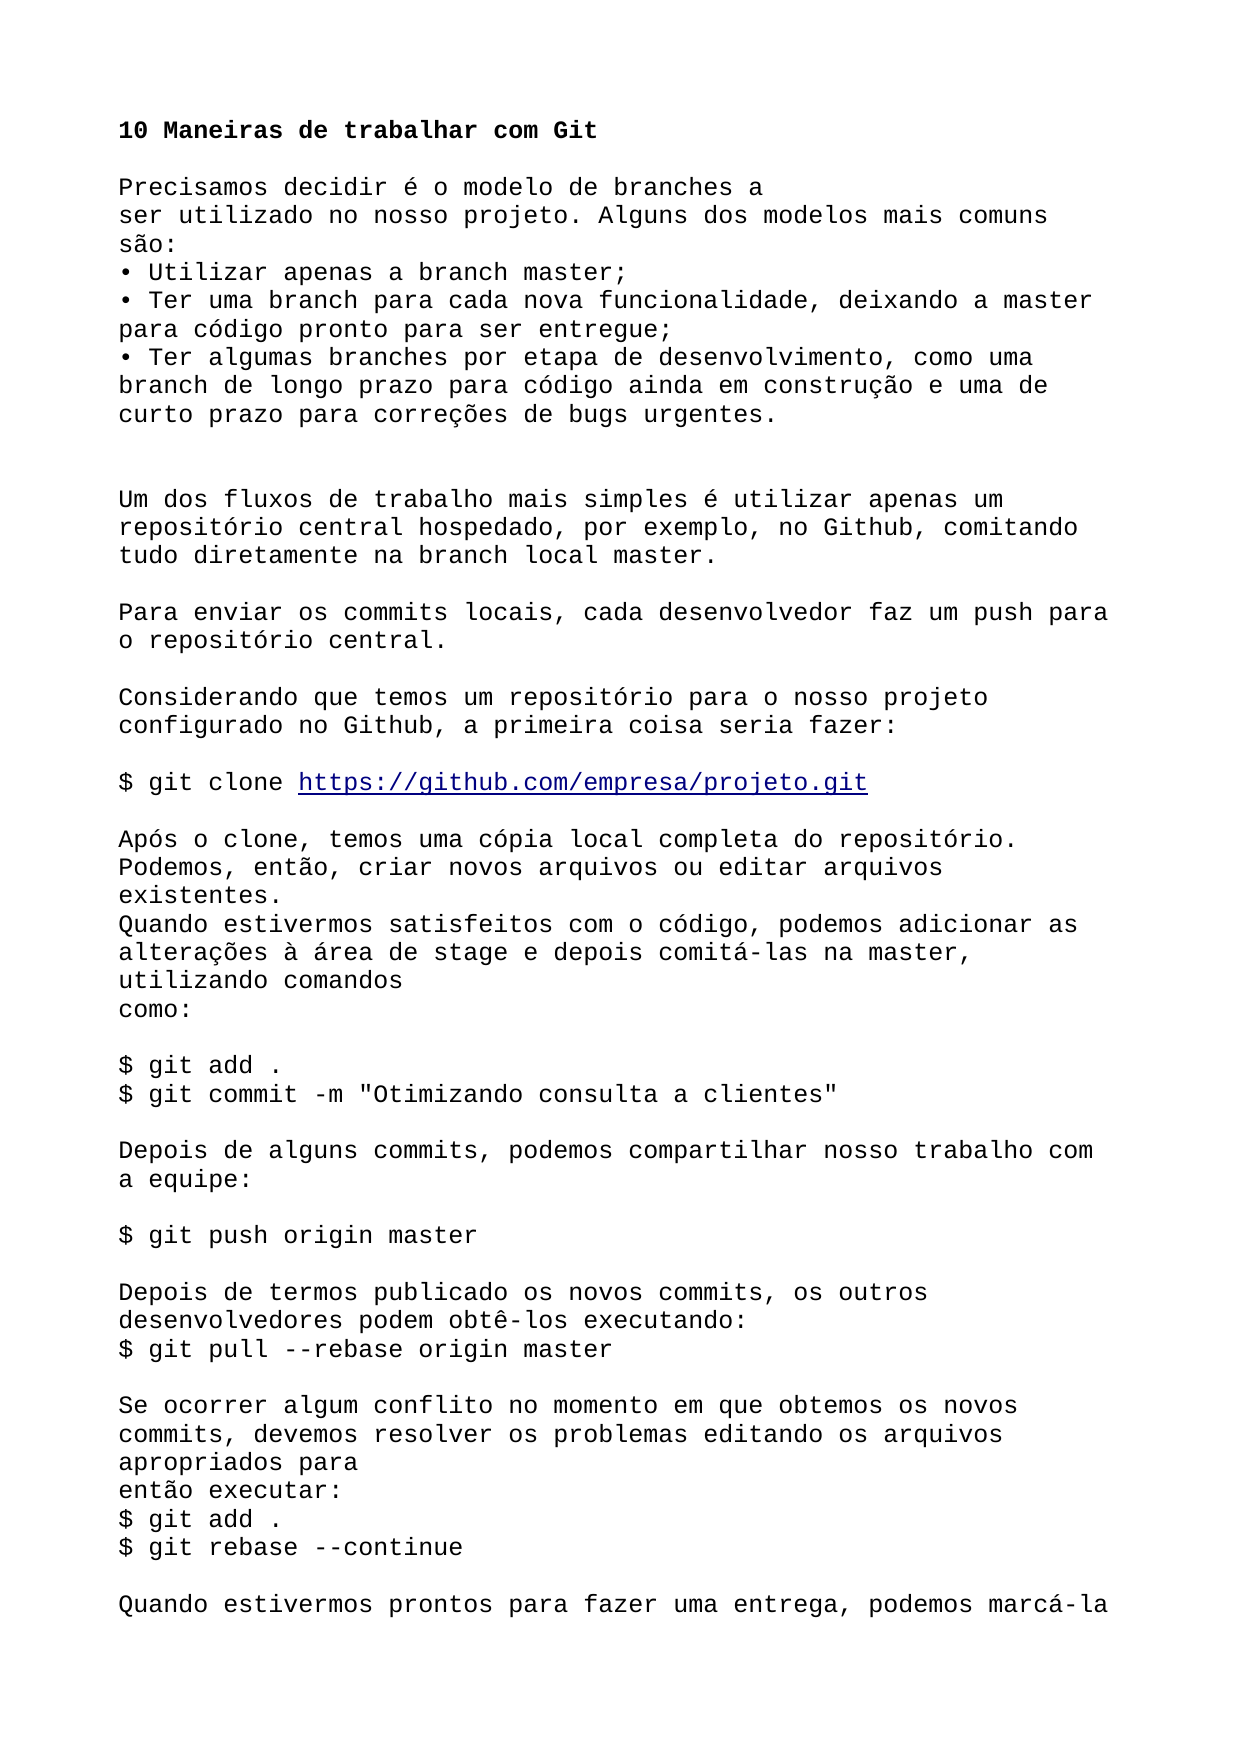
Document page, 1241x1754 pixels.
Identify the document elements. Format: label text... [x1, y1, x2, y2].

text Se ocorrer algum conflito no momento em que obtemos os novos commits, devemos resolver os problemas editando os arquivos apropriados para [118, 1393, 1122, 1478]
text Precisamos decidir é o modelo de branches a [118, 175, 1122, 203]
text • Utilizar apenas a branch master; [118, 260, 1122, 288]
text Depois de termos publicado os novos commits, os outros desenvolvedores podem obtê-los executando: [118, 1280, 1122, 1336]
text $ git pull --rebase origin master [118, 1336, 1122, 1365]
text 10 Maneiras de trabalhar com Git [118, 118, 1122, 146]
text • Ter uma branch para cada nova funcionalidade, deixando a master [118, 288, 1122, 316]
text Para enviar os commits locais, cada desenvolvedor faz um push para o repositório central. [118, 600, 1122, 656]
text Quando estivermos prontos para fazer uma entrega, podemos marcá-la [118, 1591, 1122, 1620]
text Considerando que temos um repositório para o nosso projeto configurado no Github, a primeira coisa seria fazer: [118, 685, 1122, 741]
text como: [118, 996, 1122, 1025]
text Um dos fluxos de trabalho mais simples é utilizar apenas um repositório central hospedado, por exemplo, no Github, comitando tudo diretamente na branch local master. [118, 486, 1122, 571]
text $ git add . [118, 1053, 1122, 1081]
text Após o clone, temos uma cópia local completa do repositório. [118, 826, 1122, 855]
text $ git push origin master [118, 1223, 1122, 1251]
text $ git add . [118, 1506, 1122, 1535]
text então executar: [118, 1478, 1122, 1506]
text $ git rebase --continue [118, 1535, 1122, 1563]
text Podemos, então, criar novos arquivos ou editar arquivos existentes. [118, 855, 1122, 911]
text ser utilizado no nosso projeto. Alguns dos modelos mais comuns são: [118, 203, 1122, 260]
text $ git commit -m "Otimizando consulta a clientes" [118, 1081, 1122, 1110]
text $ git clone https://github.com/empresa/projeto.git [118, 770, 1122, 798]
text para código pronto para ser entregue; [118, 316, 1122, 345]
text Quando estivermos satisfeitos com o código, podemos adicionar as alterações à área de stage e depois comitá-las na master, utilizando comandos [118, 911, 1122, 996]
text • Ter algumas branches por etapa de desenvolvimento, como uma branch de longo prazo para código ainda em construção e uma de curto prazo para correções de bugs urgentes. [118, 345, 1122, 430]
text Depois de alguns commits, podemos compartilhar nosso trabalho com a equipe: [118, 1138, 1122, 1195]
